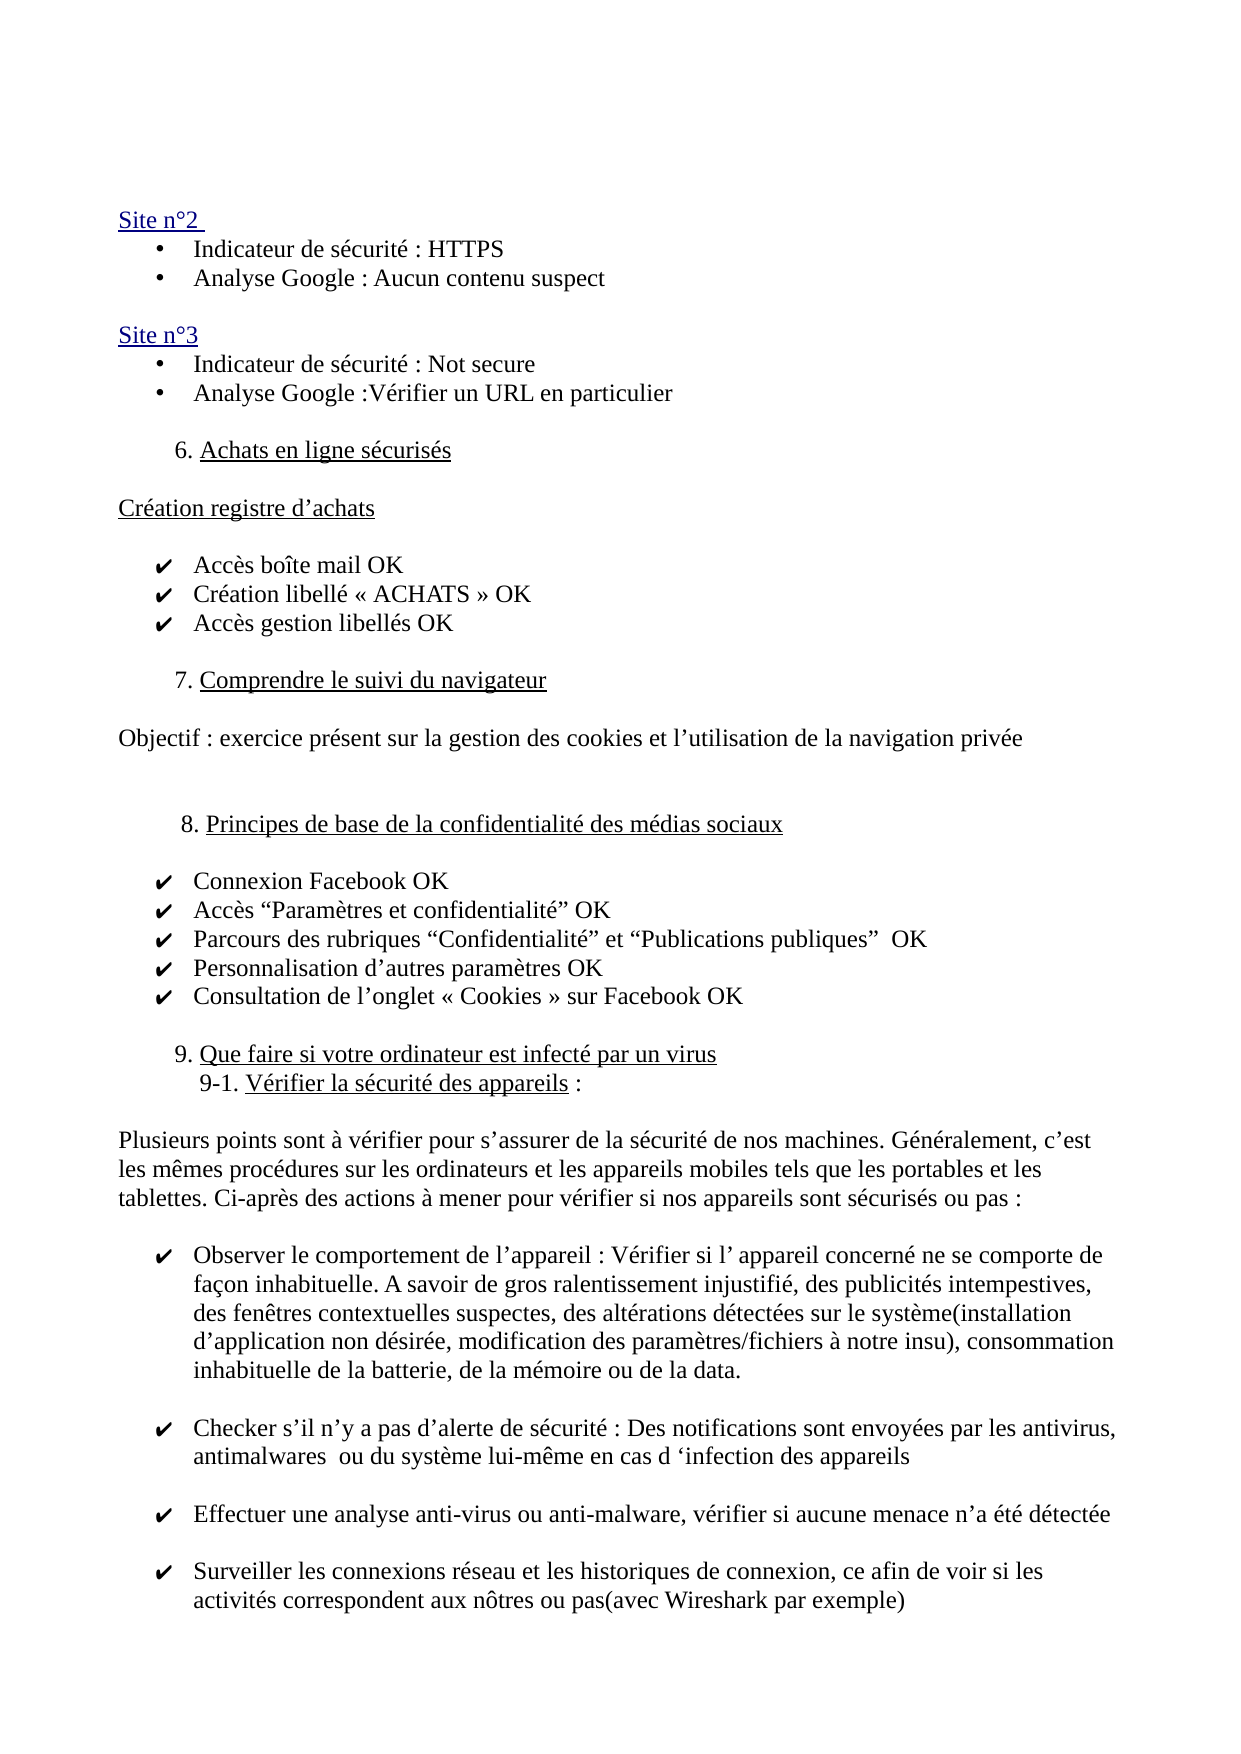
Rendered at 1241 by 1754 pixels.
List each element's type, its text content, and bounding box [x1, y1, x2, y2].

list Connexion Facebook OK [156, 866, 1122, 895]
list Création libellé « ACHATS » OK [156, 579, 1122, 608]
list Analyse Google :Vérifier un URL en particulier [156, 378, 1122, 406]
list Accès “Paramètres et confidentialité” OK [156, 895, 1122, 924]
text Création registre d’achats [118, 493, 1122, 521]
text Plusieurs points sont à vérifier pour s’assurer de la sécurité de nos machines. Généralement, c’est les mêmes procédures sur les ordinateurs et les appareils mobiles tels que les portables et les tablettes. Ci-après des actions à mener pour vérifier si nos appareils sont sécurisés ou pas : [118, 1125, 1122, 1211]
list Surveiller les connexions réseau et les historiques de connexion, ce afin de voir si les activités correspondent aux nôtres ou pas(avec Wireshark par exemple) [156, 1556, 1122, 1614]
text 6. Achats en ligne sécurisés [118, 435, 1122, 464]
text 7. Comprendre le suivi du navigateur [118, 665, 1122, 694]
list Consultation de l’onglet « Cookies » sur Facebook OK [156, 981, 1122, 1010]
list Accès gestion libellés OK [156, 608, 1122, 636]
list Checker s’il n’y a pas d’alerte de sécurité : Des notifications sont envoyées par les antivirus, antimalwares ou du système lui-même en cas d ‘infection des appareils [156, 1413, 1122, 1470]
list Indicateur de sécurité : HTTPS [156, 234, 1122, 263]
list Indicateur de sécurité : Not secure [156, 349, 1122, 378]
list Analyse Google : Aucun contenu suspect [156, 263, 1122, 291]
text Site n°3 [118, 320, 1122, 349]
text Site n°2 [118, 205, 1122, 234]
list Observer le comportement de l’appareil : Vérifier si l’ appareil concerné ne se comporte de façon inhabituelle. A savoir de gros ralentissement injustifié, des publicités intempestives, des fenêtres contextuelles suspectes, des altérations détectées sur le système(installation d’application non désirée, modification des paramètres/fichiers à notre insu), consommation inhabituelle de la batterie, de la mémoire ou de la data. [156, 1240, 1122, 1384]
text 9-1. Vérifier la sécurité des appareils : [118, 1068, 1122, 1096]
list Effectuer une analyse anti-virus ou anti-malware, vérifier si aucune menace n’a été détectée [156, 1499, 1122, 1528]
text 9. Que faire si votre ordinateur est infecté par un virus [118, 1039, 1122, 1068]
list Parcours des rubriques “Confidentialité” et “Publications publiques” OK [156, 924, 1122, 953]
list Personnalisation d’autres paramètres OK [156, 953, 1122, 981]
text Objectif : exercice présent sur la gestion des cookies et l’utilisation de la navigation privée [118, 723, 1122, 751]
text 8. Principes de base de la confidentialité des médias sociaux [118, 809, 1122, 838]
list Accès boîte mail OK [156, 550, 1122, 579]
